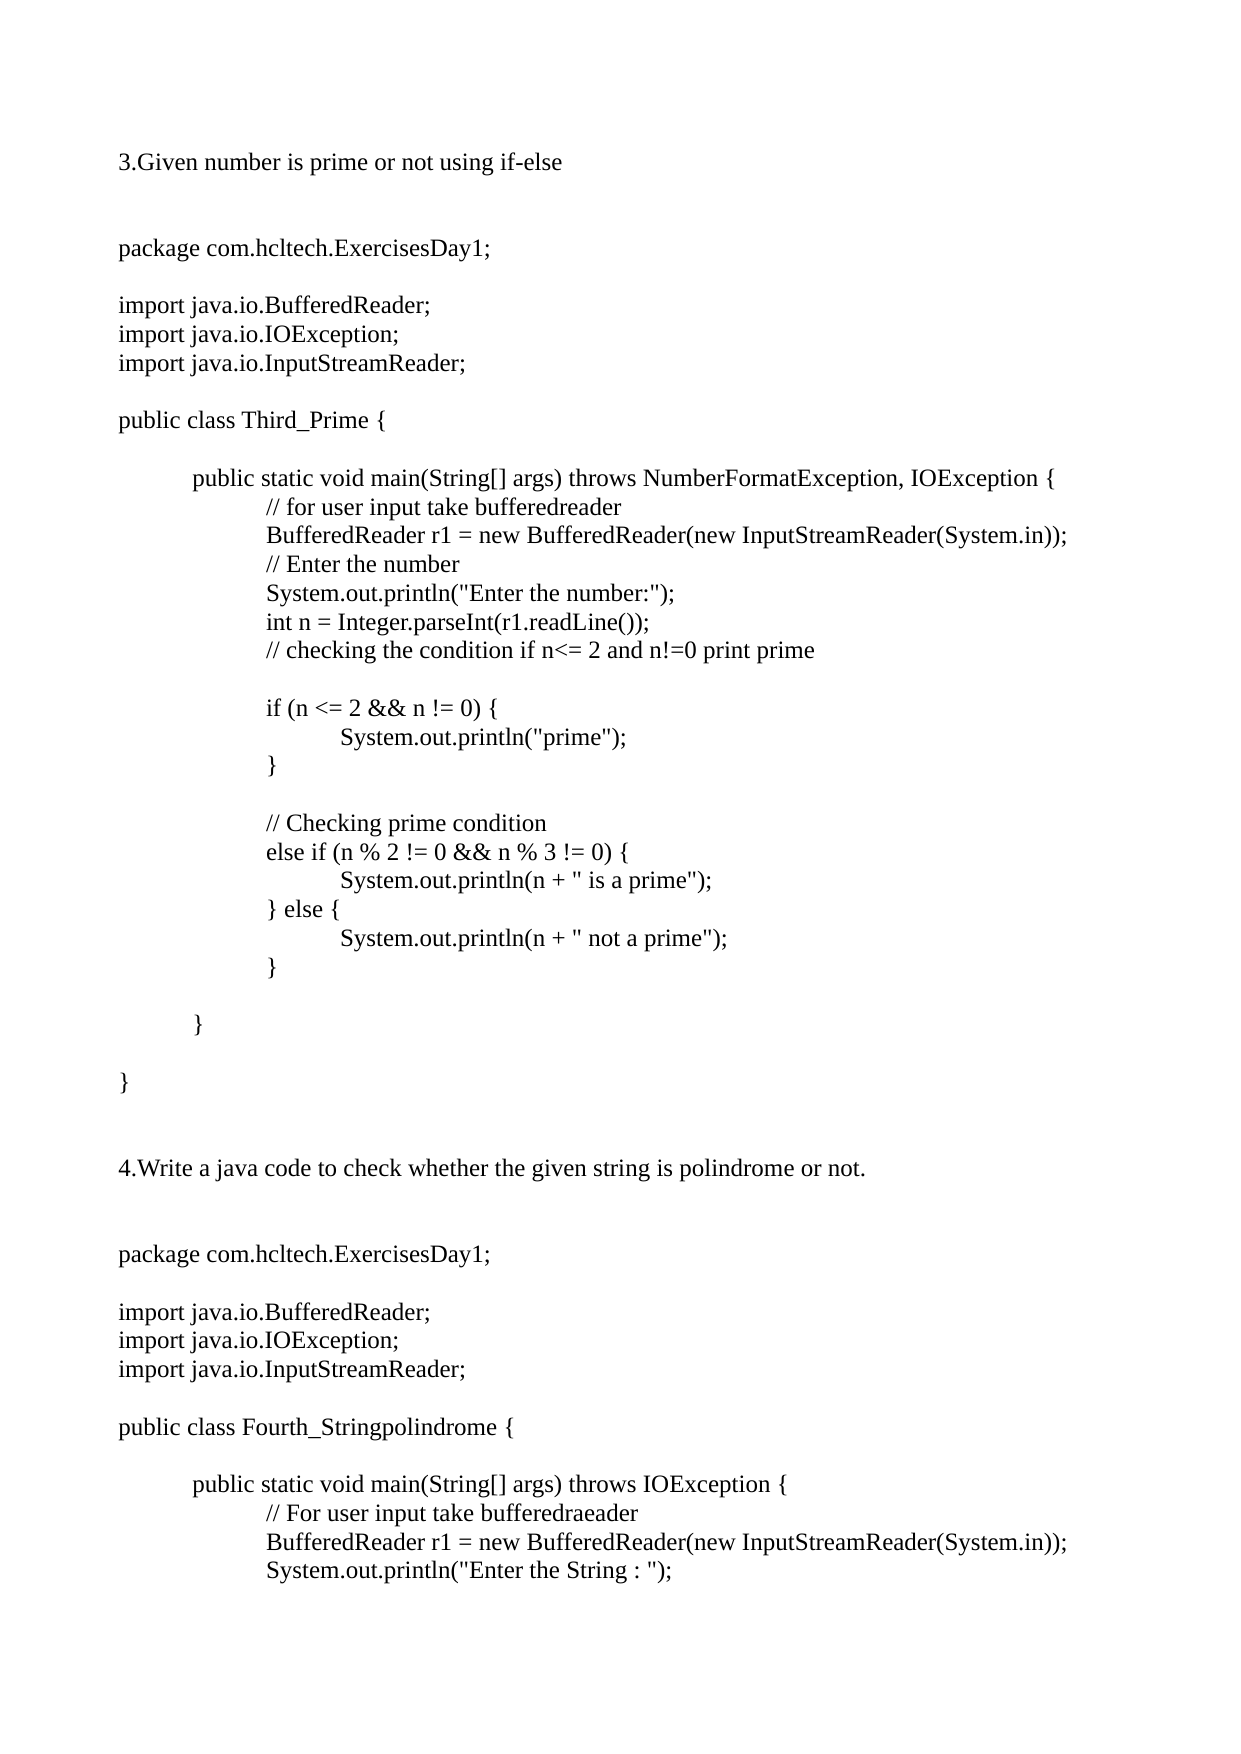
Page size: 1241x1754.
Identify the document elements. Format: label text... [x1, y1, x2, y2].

text else if (n % 2 != 0 && n % 3 != 0) { [118, 837, 1122, 866]
text 4.Write a java code to check whether the given string is polindrome or not. [118, 1153, 1122, 1182]
text // Enter the number [118, 549, 1122, 578]
text 3.Given number is prime or not using if-else [118, 147, 1122, 176]
text public class Fourth_Stringpolindrome { [118, 1412, 1122, 1441]
text int n = Integer.parseInt(r1.readLine()); [118, 607, 1122, 636]
text System.out.println("Enter the number:"); [118, 578, 1122, 607]
text } else { [118, 894, 1122, 923]
text // Checking prime condition [118, 808, 1122, 837]
text System.out.println("Enter the String : "); [118, 1556, 1122, 1584]
text System.out.println("prime"); [118, 722, 1122, 751]
text import java.io.InputStreamReader; [118, 1354, 1122, 1383]
text } [118, 1009, 1122, 1038]
text public static void main(String[] args) throws IOException { [118, 1469, 1122, 1498]
text import java.io.BufferedReader; [118, 291, 1122, 319]
text import java.io.IOException; [118, 319, 1122, 348]
text System.out.println(n + " not a prime"); [118, 923, 1122, 952]
text import java.io.InputStreamReader; [118, 348, 1122, 377]
text System.out.println(n + " is a prime"); [118, 866, 1122, 894]
text package com.hcltech.ExercisesDay1; [118, 233, 1122, 262]
text } [118, 1067, 1122, 1096]
text import java.io.BufferedReader; [118, 1297, 1122, 1326]
text BufferedReader r1 = new BufferedReader(new InputStreamReader(System.in)); [118, 1527, 1122, 1556]
text import java.io.IOException; [118, 1326, 1122, 1354]
text if (n <= 2 && n != 0) { [118, 693, 1122, 722]
text BufferedReader r1 = new BufferedReader(new InputStreamReader(System.in)); [118, 521, 1122, 549]
text // checking the condition if n<= 2 and n!=0 print prime [118, 636, 1122, 664]
text // For user input take bufferedraeader [118, 1498, 1122, 1527]
text public class Third_Prime { [118, 406, 1122, 434]
text public static void main(String[] args) throws NumberFormatException, IOException { [118, 463, 1122, 492]
text // for user input take bufferedreader [118, 492, 1122, 521]
text } [118, 952, 1122, 981]
text package com.hcltech.ExercisesDay1; [118, 1239, 1122, 1268]
text } [118, 751, 1122, 779]
